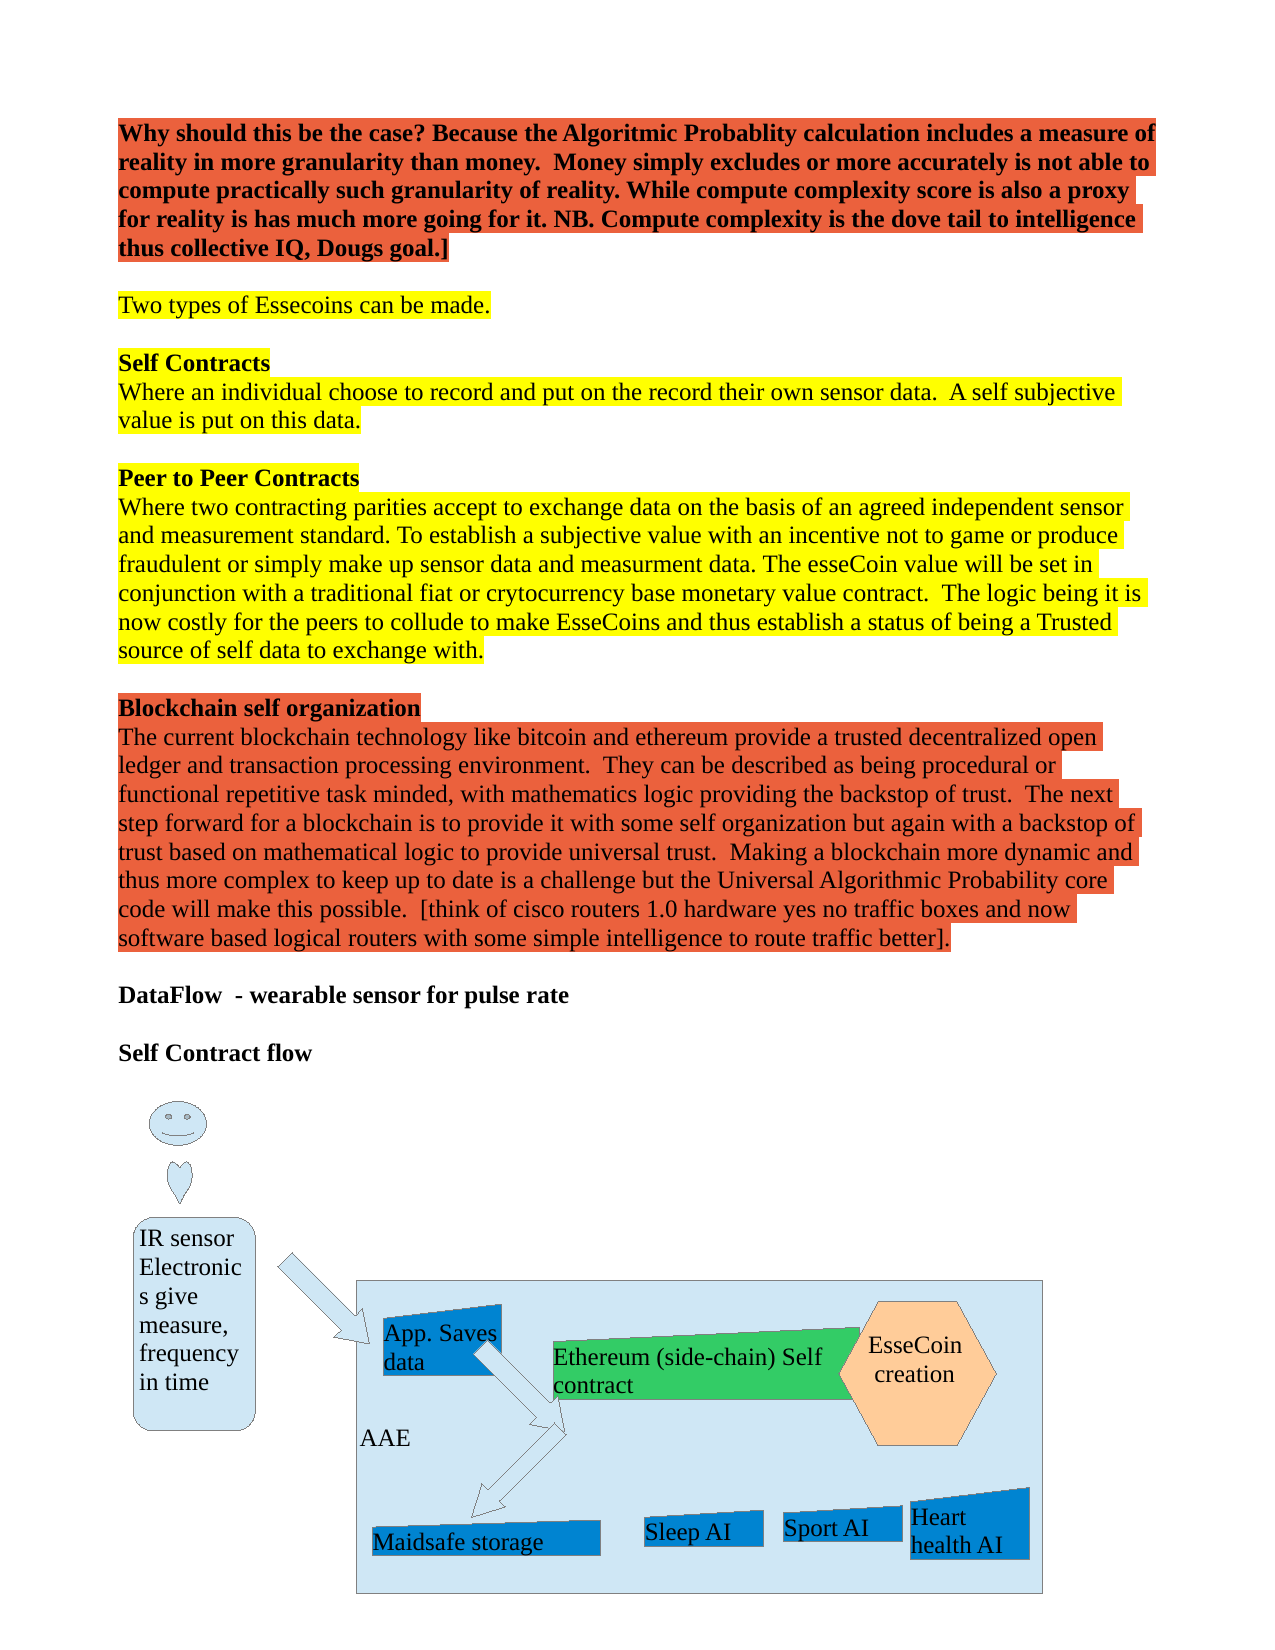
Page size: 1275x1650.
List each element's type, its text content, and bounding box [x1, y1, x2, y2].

text Blockchain self organization [118, 693, 1157, 722]
text Peer to Peer Contracts [118, 463, 1157, 492]
text Where two contracting parities accept to exchange data on the basis of an agreed independent sensor and measurement standard. To establish a subjective value with an incentive not to game or produce fraudulent or simply make up sensor data and measurment data. The esseCoin value will be set in conjunction with a traditional fiat or crytocurrency base monetary value contract. The logic being it is now costly for the peers to collude to make EsseCoins and thus establish a status of being a Trusted source of self data to exchange with. [118, 492, 1157, 664]
text Self Contracts [118, 348, 1157, 377]
text Why should this be the case? Because the Algoritmic Probablity calculation includes a measure of reality in more granularity than money. Money simply excludes or more accurately is not able to compute practically such granularity of reality. While compute complexity score is also a proxy for reality is has much more going for it. NB. Compute complexity is the dove tail to intelligence thus collective IQ, Dougs goal.] [118, 118, 1157, 262]
text Self Contract flow [118, 1038, 1157, 1067]
text DataFlow - wearable sensor for pulse rate [118, 981, 1157, 1009]
text The current blockchain technology like bitcoin and ethereum provide a trusted decentralized open ledger and transaction processing environment. They can be described as being procedural or functional repetitive task minded, with mathematics logic providing the backstop of trust. The next step forward for a blockchain is to provide it with some self organization but again with a backstop of trust based on mathematical logic to provide universal trust. Making a blockchain more dynamic and thus more complex to keep up to date is a challenge but the Universal Algorithmic Probability core code will make this possible. [think of cisco routers 1.0 hardware yes no traffic boxes and now software based logical routers with some simple intelligence to route traffic better]. [118, 722, 1157, 952]
text Two types of Essecoins can be made. [118, 291, 1157, 319]
text Where an individual choose to record and put on the record their own sensor data. A self subjective value is put on this data. [118, 377, 1157, 434]
